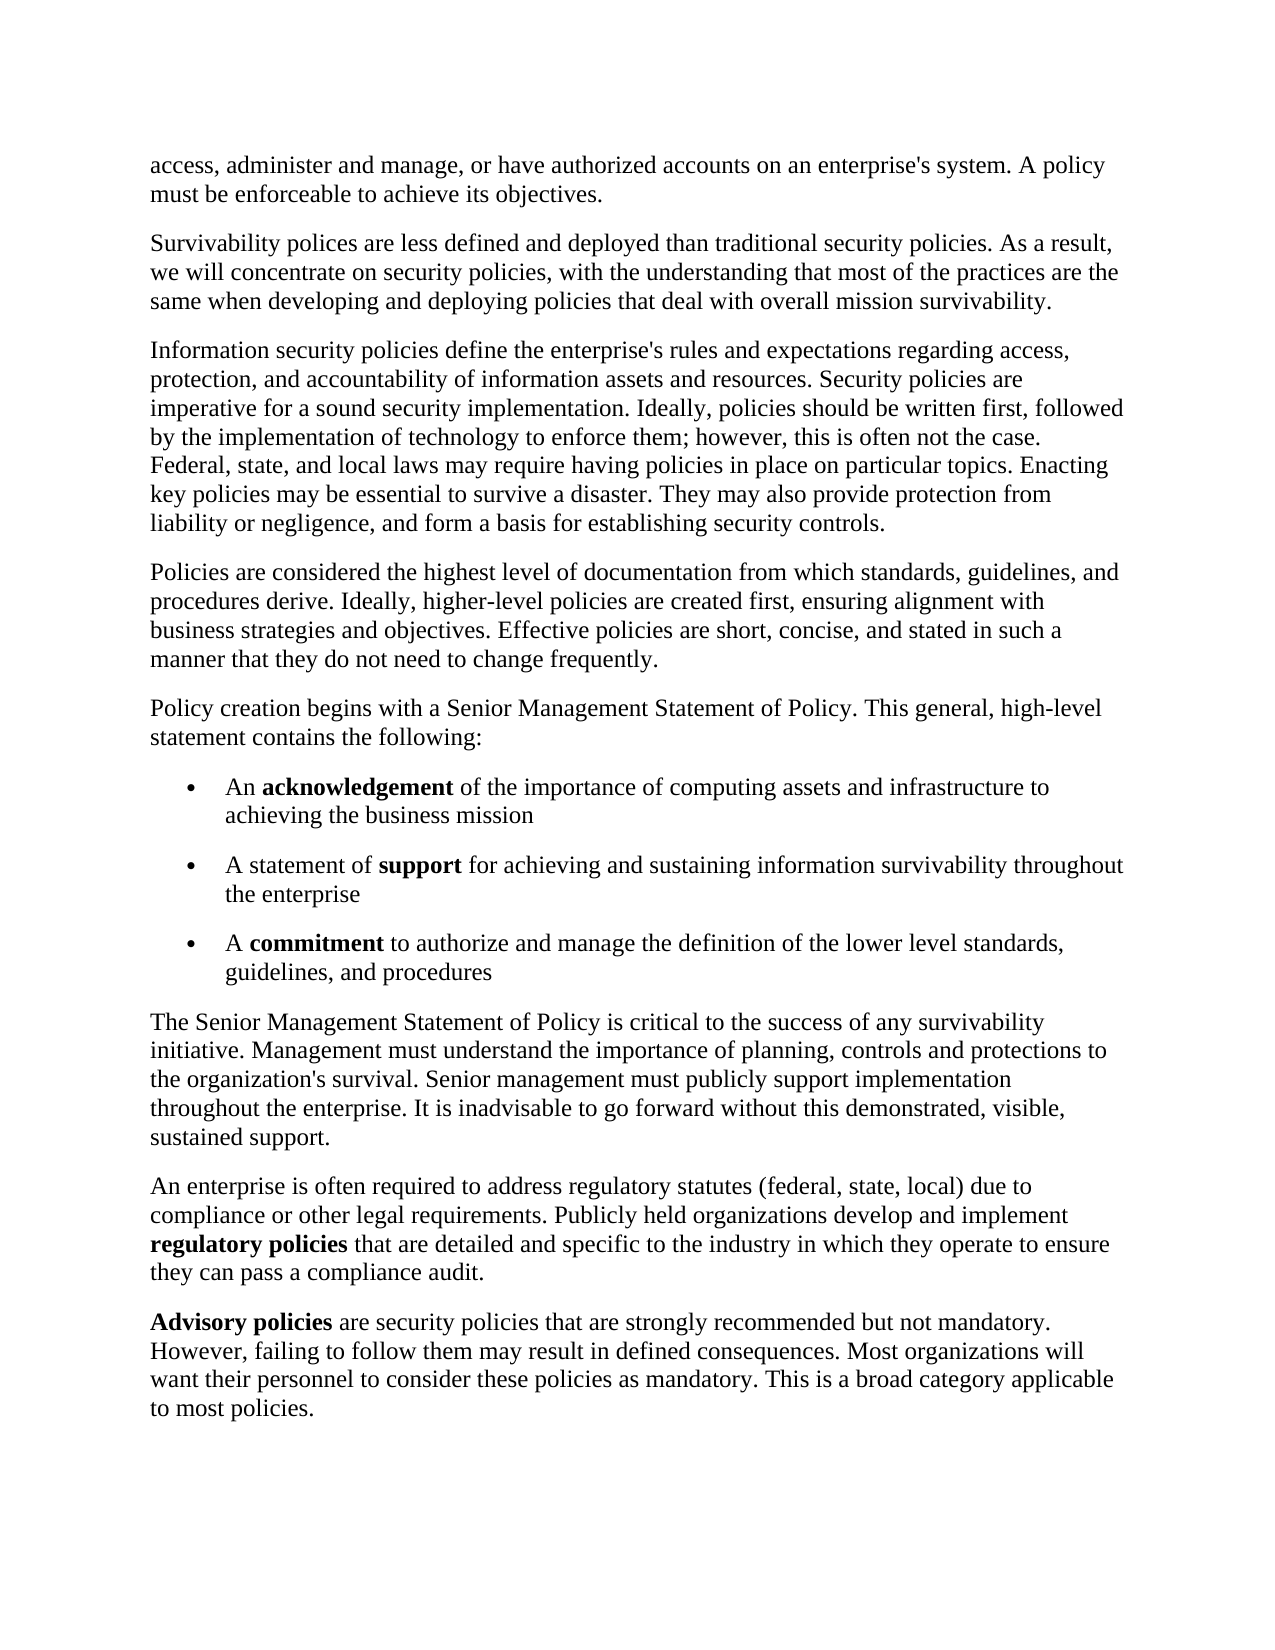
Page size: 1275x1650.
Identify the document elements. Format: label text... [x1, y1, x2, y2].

text Policies are considered the highest level of documentation from which standards, guidelines, and procedures derive. Ideally, higher-level policies are created first, ensuring alignment with business strategies and objectives. Effective policies are short, concise, and stated in such a manner that they do not need to change frequently. [150, 557, 1125, 672]
text The Senior Management Statement of Policy is critical to the success of any survivability initiative. Management must understand the importance of planning, controls and protections to the organization's survival. Senior management must publicly support implementation throughout the enterprise. It is inadvisable to go forward without this demonstrated, visible, sustained support. [150, 1007, 1125, 1150]
text Advisory policies are security policies that are strongly recommended but not mandatory. However, failing to follow them may result in defined consequences. Most organizations will want their personnel to consider these policies as mandatory. This is a broad category applicable to most policies. [150, 1307, 1125, 1422]
list A statement of support for achieving and sustaining information survivability throughout the enterprise [187, 850, 1125, 907]
list A commitment to authorize and manage the definition of the lower level standards, guidelines, and procedures [187, 928, 1125, 986]
text An enterprise is often required to address regulatory statutes (federal, state, local) due to compliance or other legal requirements. Publicly held organizations develop and implement regulatory policies that are detailed and specific to the industry in which they operate to ensure they can pass a compliance audit. [150, 1171, 1125, 1286]
list An acknowledgement of the importance of computing assets and infrastructure to achieving the business mission [187, 772, 1125, 829]
text Survivability polices are less defined and deployed than traditional security policies. As a result, we will concentrate on security policies, with the understanding that most of the practices are the same when developing and deploying policies that deal with overall mission survivability. [150, 228, 1125, 314]
text Information security policies define the enterprise's rules and expectations regarding access, protection, and accountability of information assets and resources. Security policies are imperative for a sound security implementation. Ideally, policies should be written first, followed by the implementation of technology to enforce them; however, this is often not the case. Federal, state, and local laws may require having policies in place on particular topics. Enacting key policies may be essential to survive a disaster. They may also provide protection from liability or negligence, and form a basis for establishing security controls. [150, 335, 1125, 537]
text Policy creation begins with a Senior Management Statement of Policy. This general, high-level statement contains the following: [150, 693, 1125, 751]
text access, administer and manage, or have authorized accounts on an enterprise's system. A policy must be enforceable to achieve its objectives. [150, 150, 1125, 207]
